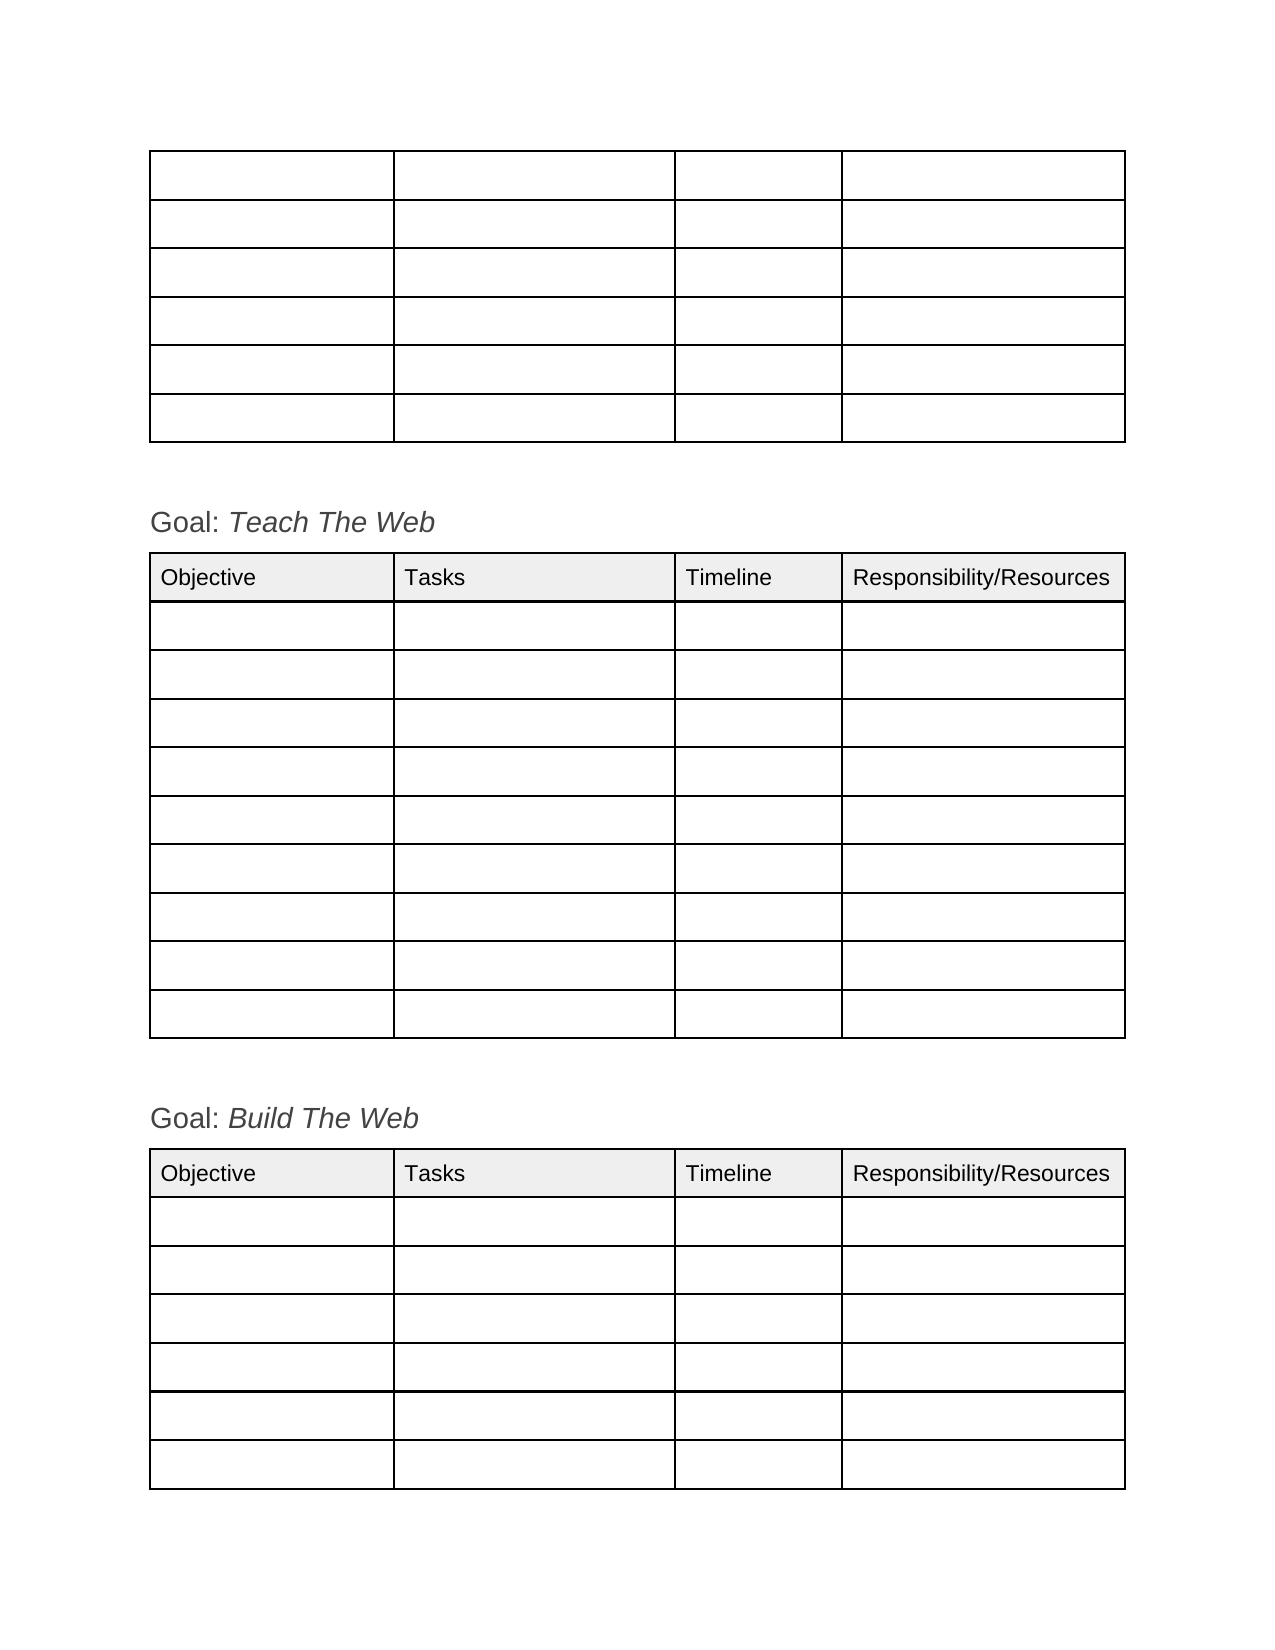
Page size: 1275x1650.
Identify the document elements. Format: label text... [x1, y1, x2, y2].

table_cell [843, 1247, 1124, 1293]
table_cell [843, 700, 1124, 746]
table_cell [151, 942, 393, 989]
table_cell [395, 1295, 674, 1342]
table_cell [395, 1198, 674, 1245]
table_cell [676, 1198, 841, 1245]
table_cell [395, 845, 674, 892]
table_cell [395, 298, 674, 344]
table_cell [676, 249, 841, 296]
subtitle Goal: Build The Web [150, 1102, 1125, 1134]
table_cell [676, 700, 841, 746]
table_cell [151, 1393, 393, 1439]
table_cell [676, 748, 841, 794]
subtitle Goal: Teach The Web [150, 506, 1125, 539]
table_cell [676, 1295, 841, 1342]
table_cell [676, 1441, 841, 1487]
table_cell [843, 1295, 1124, 1342]
table_cell [395, 395, 674, 441]
table_cell [676, 845, 841, 892]
table_cell [843, 991, 1124, 1037]
table_cell [843, 1441, 1124, 1487]
table_cell [395, 748, 674, 794]
table_cell [151, 748, 393, 794]
table_cell [676, 1393, 841, 1439]
table_cell [395, 1247, 674, 1293]
table_cell [151, 894, 393, 940]
table_cell [676, 346, 841, 393]
table_cell [676, 152, 841, 198]
table_cell [843, 942, 1124, 989]
table_cell [843, 395, 1124, 441]
table_cell [843, 201, 1124, 247]
table_cell [843, 249, 1124, 296]
table_cell [151, 152, 393, 198]
table_cell [676, 797, 841, 843]
table_header Tasks [395, 1150, 674, 1196]
table_cell [151, 1198, 393, 1245]
table_cell [151, 1441, 393, 1487]
table_cell [676, 395, 841, 441]
table_cell [395, 1441, 674, 1487]
table_cell [151, 991, 393, 1037]
table_cell [676, 1344, 841, 1390]
table_header Objective [151, 554, 393, 600]
table_cell [151, 651, 393, 697]
table_cell [676, 991, 841, 1037]
table_cell [151, 1295, 393, 1342]
table_cell [395, 700, 674, 746]
table_cell [151, 298, 393, 344]
table_cell [676, 894, 841, 940]
table_cell [151, 201, 393, 247]
table_cell [151, 797, 393, 843]
table_header Objective [151, 1150, 393, 1196]
table_cell [843, 603, 1124, 649]
table_cell [395, 991, 674, 1037]
table_cell [151, 249, 393, 296]
table_cell [676, 942, 841, 989]
table_cell [151, 1344, 393, 1390]
table_cell [676, 651, 841, 697]
table_cell [151, 395, 393, 441]
table_cell [395, 1393, 674, 1439]
table_cell [151, 845, 393, 892]
table_cell [395, 651, 674, 697]
table_cell [676, 298, 841, 344]
table_cell [151, 1247, 393, 1293]
table_cell [395, 603, 674, 649]
table_cell [151, 700, 393, 746]
table_header Timeline [676, 554, 841, 600]
table_cell [395, 346, 674, 393]
table_cell [843, 346, 1124, 393]
table_cell [843, 894, 1124, 940]
table_cell [843, 748, 1124, 794]
table_cell [843, 1198, 1124, 1245]
table_cell [395, 249, 674, 296]
table_cell [843, 152, 1124, 198]
table_header Responsibility/Resources [843, 554, 1124, 600]
table_cell [676, 201, 841, 247]
table_cell [395, 201, 674, 247]
table_cell [843, 1393, 1124, 1439]
table_cell [395, 1344, 674, 1390]
table_header Timeline [676, 1150, 841, 1196]
table_cell [676, 603, 841, 649]
table_cell [843, 797, 1124, 843]
table_cell [843, 1344, 1124, 1390]
table_cell [676, 1247, 841, 1293]
table_cell [843, 845, 1124, 892]
table_cell [395, 894, 674, 940]
table_cell [395, 152, 674, 198]
table_header Tasks [395, 554, 674, 600]
table_cell [151, 603, 393, 649]
table_cell [843, 651, 1124, 697]
table_cell [843, 298, 1124, 344]
table_cell [151, 346, 393, 393]
table_cell [395, 797, 674, 843]
table_cell [395, 942, 674, 989]
table_header Responsibility/Resources [843, 1150, 1124, 1196]
